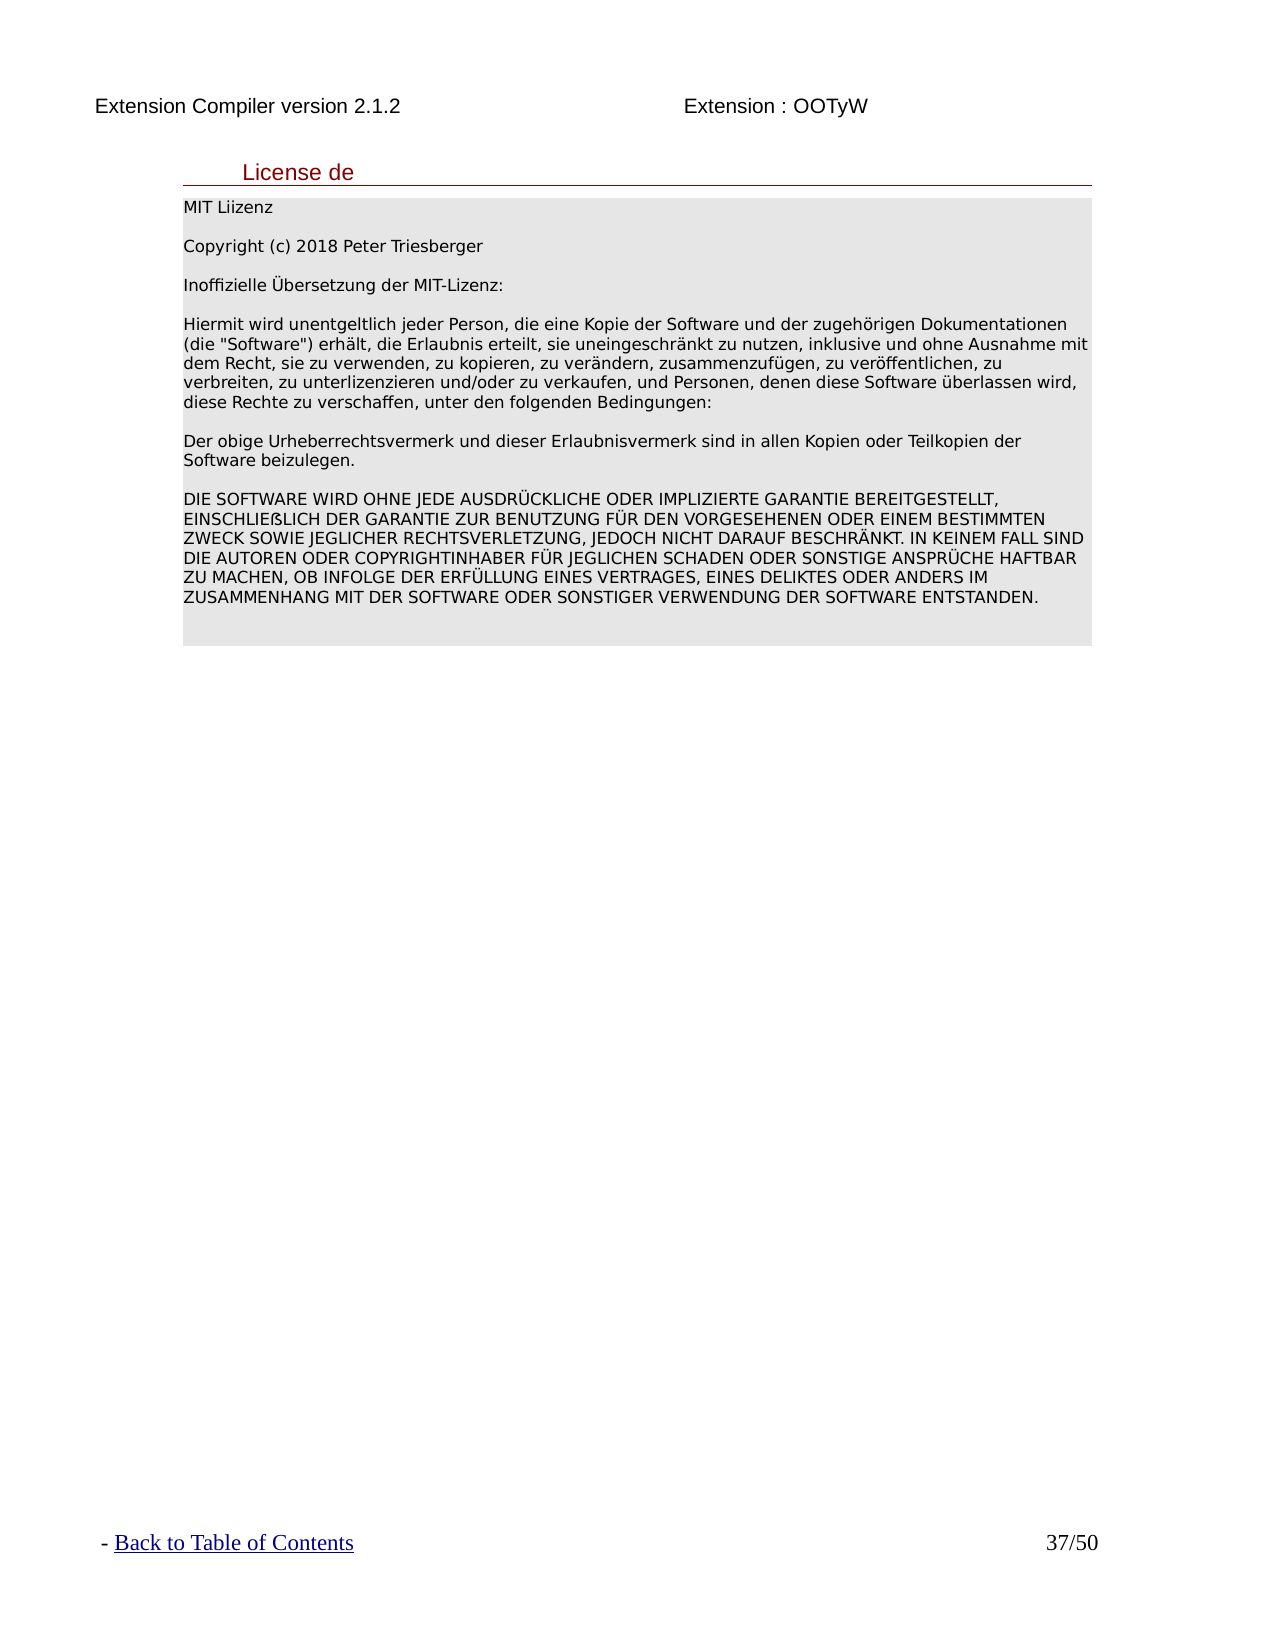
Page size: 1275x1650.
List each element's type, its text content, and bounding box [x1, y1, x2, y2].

text Der obige Urheberrechtsvermerk und dieser Erlaubnisvermerk sind in allen Kopien oder Teilkopien der Software beizulegen. [183, 432, 1092, 471]
text MIT Liizenz [183, 198, 1092, 218]
text Inoffizielle Übersetzung der MIT-Lizenz: [183, 276, 1092, 296]
text DIE SOFTWARE WIRD OHNE JEDE AUSDRÜCKLICHE ODER IMPLIZIERTE GARANTIE BEREITGESTELLT, EINSCHLIEẞLICH DER GARANTIE ZUR BENUTZUNG FÜR DEN VORGESEHENEN ODER EINEM BESTIMMTEN ZWECK SOWIE JEGLICHER RECHTSVERLETZUNG, JEDOCH NICHT DARAUF BESCHRÄNKT. IN KEINEM FALL SIND DIE AUTOREN ODER COPYRIGHTINHABER FÜR JEGLICHEN SCHADEN ODER SONSTIGE ANSPRÜCHE HAFTBAR ZU MACHEN, OB INFOLGE DER ERFÜLLUNG EINES VERTRAGES, EINES DELIKTES ODER ANDERS IM ZUSAMMENHANG MIT DER SOFTWARE ODER SONSTIGER VERWENDUNG DER SOFTWARE ENTSTANDEN. [183, 490, 1092, 607]
text License de [183, 159, 1092, 185]
text Copyright (c) 2018 Peter Triesberger [183, 237, 1092, 257]
text Hiermit wird unentgeltlich jeder Person, die eine Kopie der Software und der zugehörigen Dokumentationen (die "Software") erhält, die Erlaubnis erteilt, sie uneingeschränkt zu nutzen, inklusive und ohne Ausnahme mit dem Recht, sie zu verwenden, zu kopieren, zu verändern, zusammenzufügen, zu veröffentlichen, zu verbreiten, zu unterlizenzieren und/oder zu verkaufen, und Personen, denen diese Software überlassen wird, diese Rechte zu verschaffen, unter den folgenden Bedingungen: [183, 315, 1092, 412]
